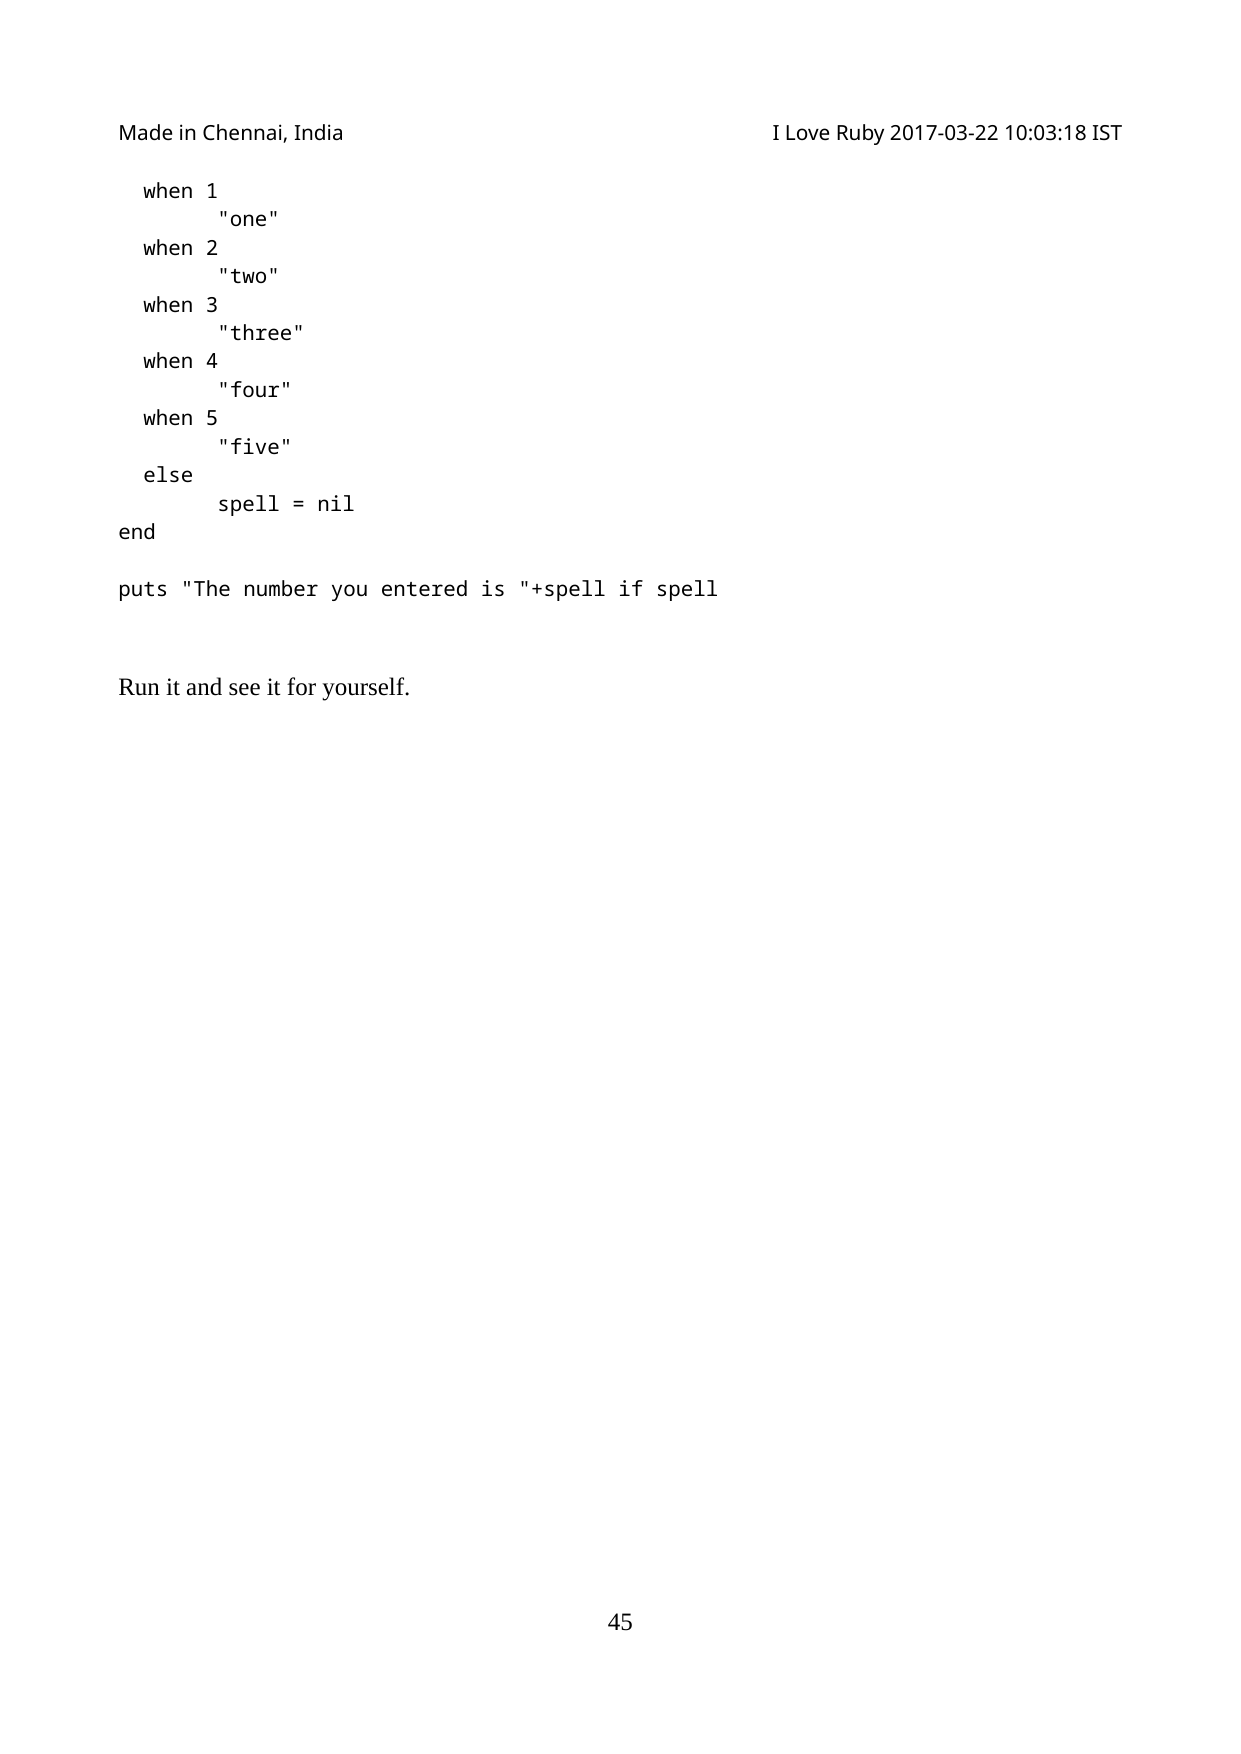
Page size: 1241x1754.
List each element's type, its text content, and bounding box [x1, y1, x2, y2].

text else [118, 460, 1122, 489]
text when 5 [118, 403, 1122, 432]
text puts "The number you entered is "+spell if spell [118, 574, 1122, 603]
text end [118, 517, 1122, 546]
text "four" [118, 375, 1122, 403]
text when 3 [118, 290, 1122, 318]
text when 2 [118, 233, 1122, 261]
text when 4 [118, 347, 1122, 375]
text "three" [118, 318, 1122, 347]
text "two" [118, 261, 1122, 290]
text "one" [118, 204, 1122, 233]
text spell = nil [118, 489, 1122, 517]
text when 1 [118, 176, 1122, 204]
text Run it and see it for yourself. [118, 672, 1122, 701]
text "five" [118, 432, 1122, 460]
